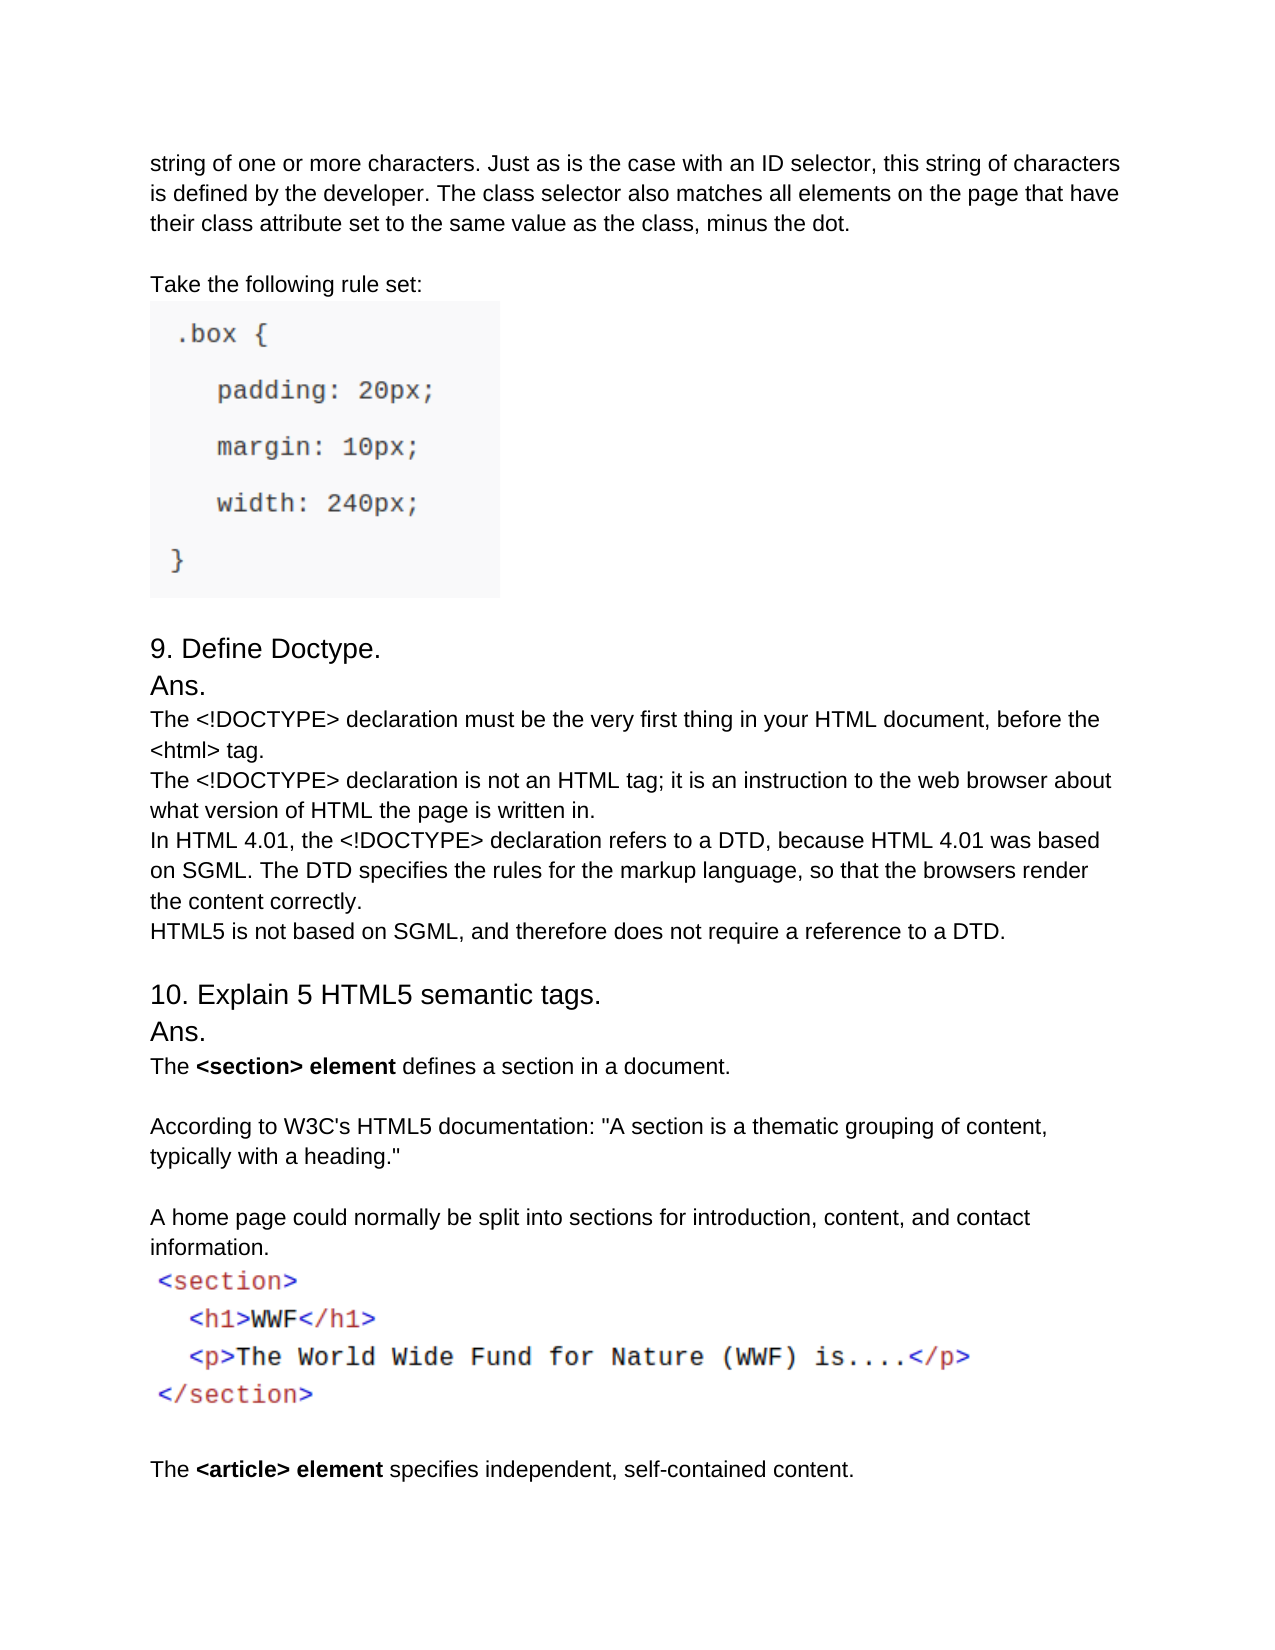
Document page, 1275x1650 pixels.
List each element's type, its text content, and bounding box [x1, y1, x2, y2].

text Ans. [150, 669, 1125, 702]
text The <article> element specifies independent, self-contained content. [150, 1456, 1125, 1482]
text string of one or more characters. Just as is the case with an ID selector, this string of characters is defined by the developer. The class selector also matches all elements on the page that have their class attribute set to the same value as the class, minus the dot. [150, 150, 1125, 237]
picture [150, 1264, 1100, 1422]
text Ans. [150, 1015, 1125, 1048]
text The <section> element defines a section in a document. [150, 1053, 1125, 1079]
text In HTML 4.01, the <!DOCTYPE> declaration refers to a DTD, because HTML 4.01 was based on SGML. The DTD specifies the rules for the markup language, so that the browsers render the content correctly. [150, 827, 1125, 914]
text The <!DOCTYPE> declaration is not an HTML tag; it is an instruction to the web browser about what version of HTML the page is written in. [150, 767, 1125, 823]
text HTML5 is not based on SGML, and therefore does not require a reference to a DTD. [150, 918, 1125, 944]
picture [150, 301, 501, 598]
text A home page could normally be split into sections for introduction, content, and contact information. [150, 1204, 1125, 1260]
text 10. Explain 5 HTML5 semantic tags. [150, 978, 1125, 1011]
text 9. Define Doctype. [150, 632, 1125, 664]
text Take the following rule set: [150, 271, 1125, 297]
text According to W3C's HTML5 documentation: "A section is a thematic grouping of content, typically with a heading." [150, 1113, 1125, 1169]
text The <!DOCTYPE> declaration must be the very first thing in your HTML document, before the <html> tag. [150, 706, 1125, 763]
